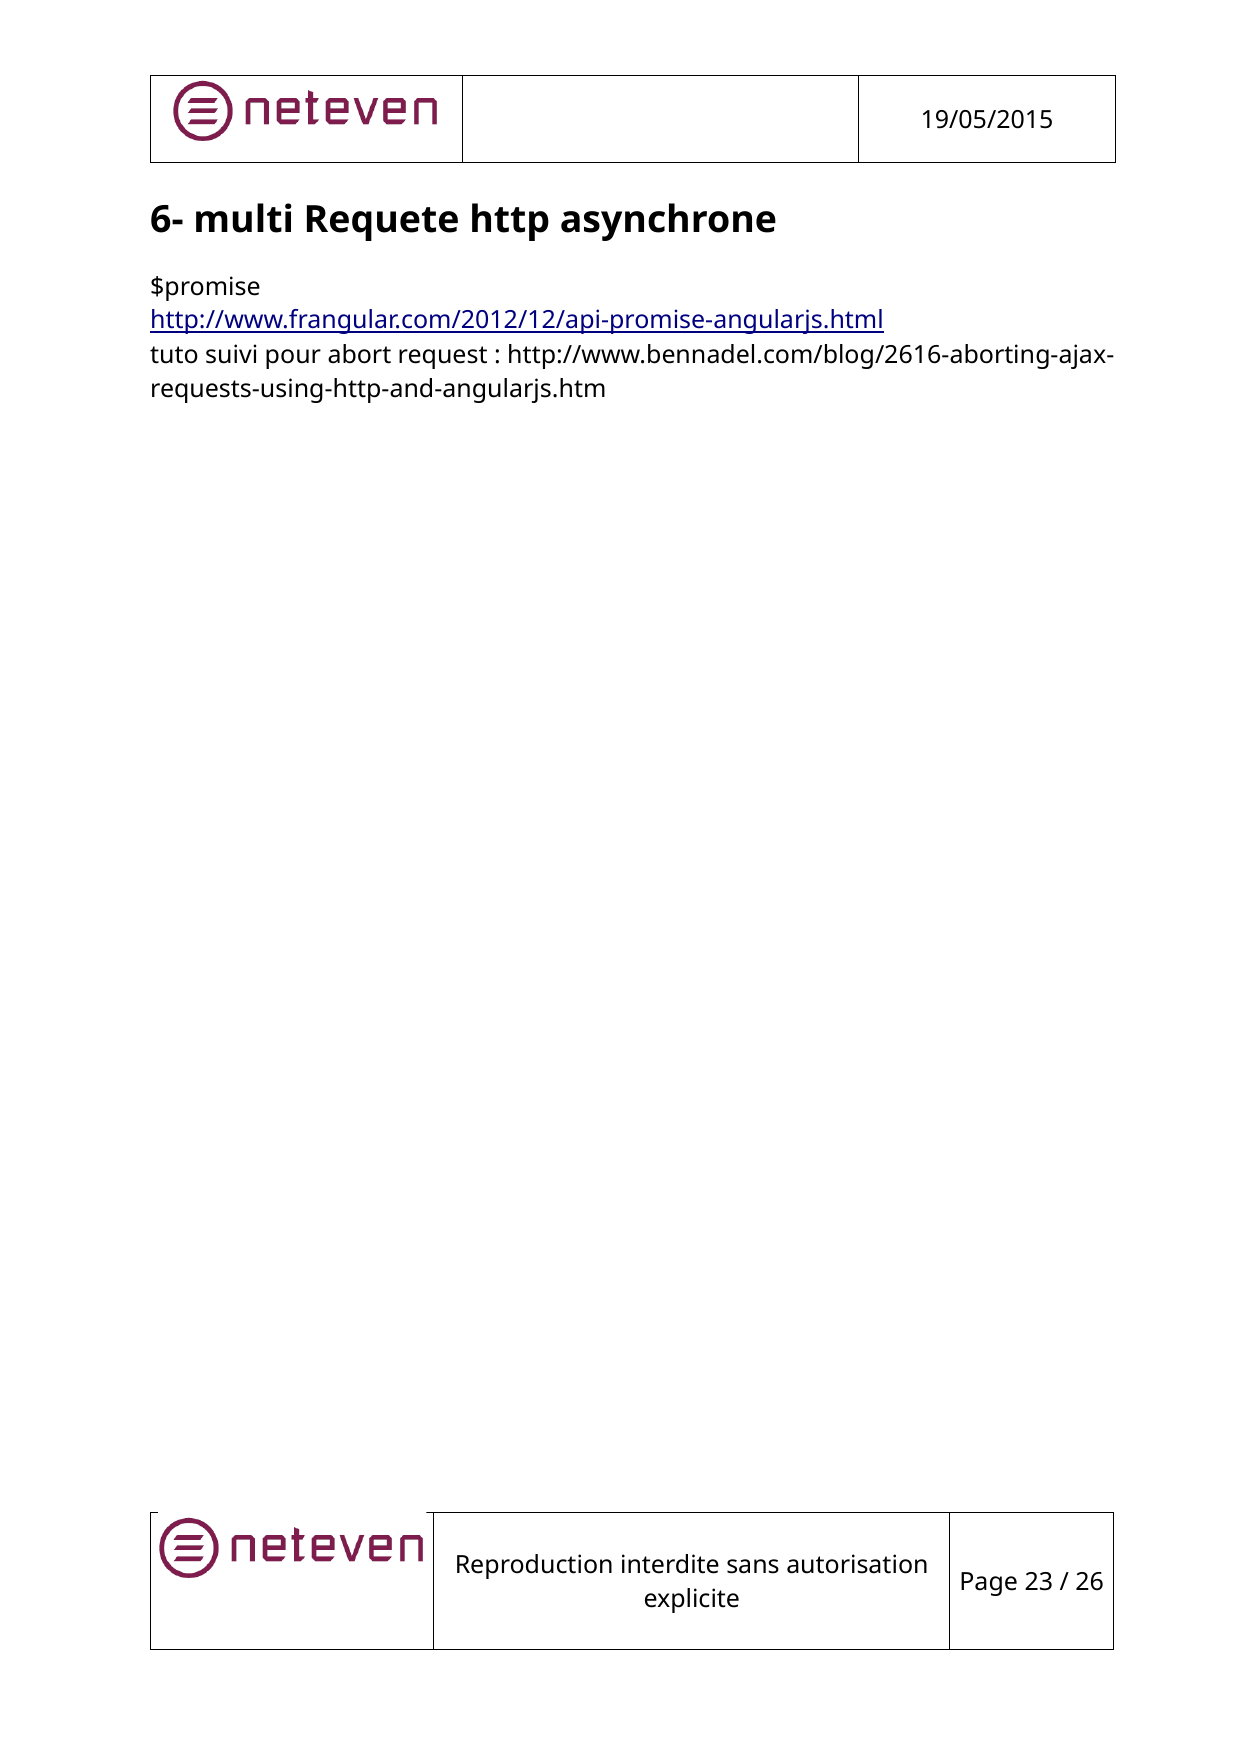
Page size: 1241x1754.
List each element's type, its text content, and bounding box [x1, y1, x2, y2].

subtitle 6- multi Requete http asynchrone [150, 192, 1116, 243]
text tuto suivi pour abort request : http://www.bennadel.com/blog/2616-aborting-ajax-requests-using-http-and-angularjs.htm [150, 336, 1116, 404]
picture [172, 76, 441, 148]
text http://www.frangular.com/2012/12/api-promise-angularjs.html [150, 302, 1116, 336]
text $promise [150, 268, 1116, 302]
picture [158, 1512, 427, 1585]
